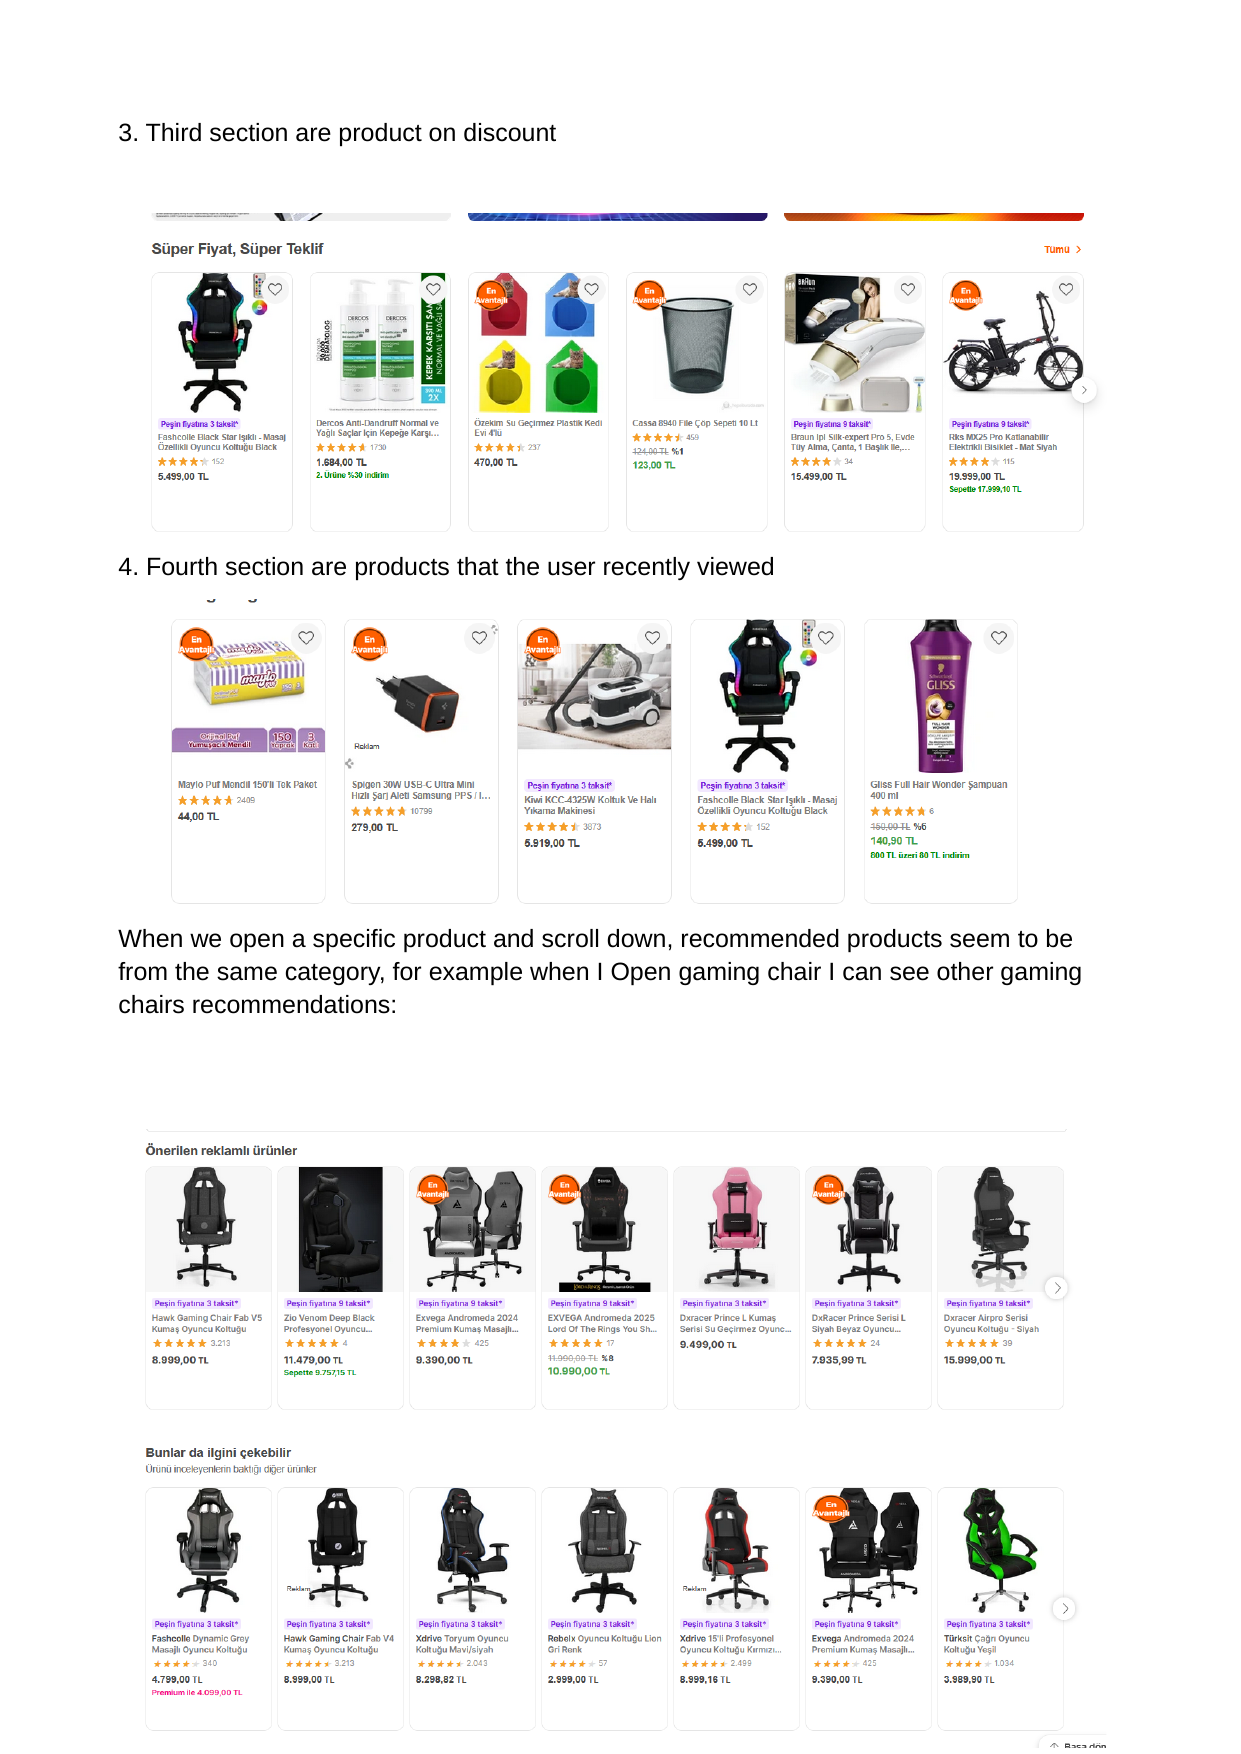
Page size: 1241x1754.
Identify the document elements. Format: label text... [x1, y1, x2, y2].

text When we open a specific product and scroll down, recommended products seem to be from the same category, for example when I Open gaming chair I can see other gaming chairs recommendations: [118, 920, 1122, 1051]
picture [118, 213, 1123, 548]
picture [102, 1129, 1107, 1748]
text 3. Third section are product on discount [118, 118, 1122, 147]
picture [118, 599, 1123, 920]
text 4. Fourth section are products that the user recently viewed [118, 548, 1122, 581]
